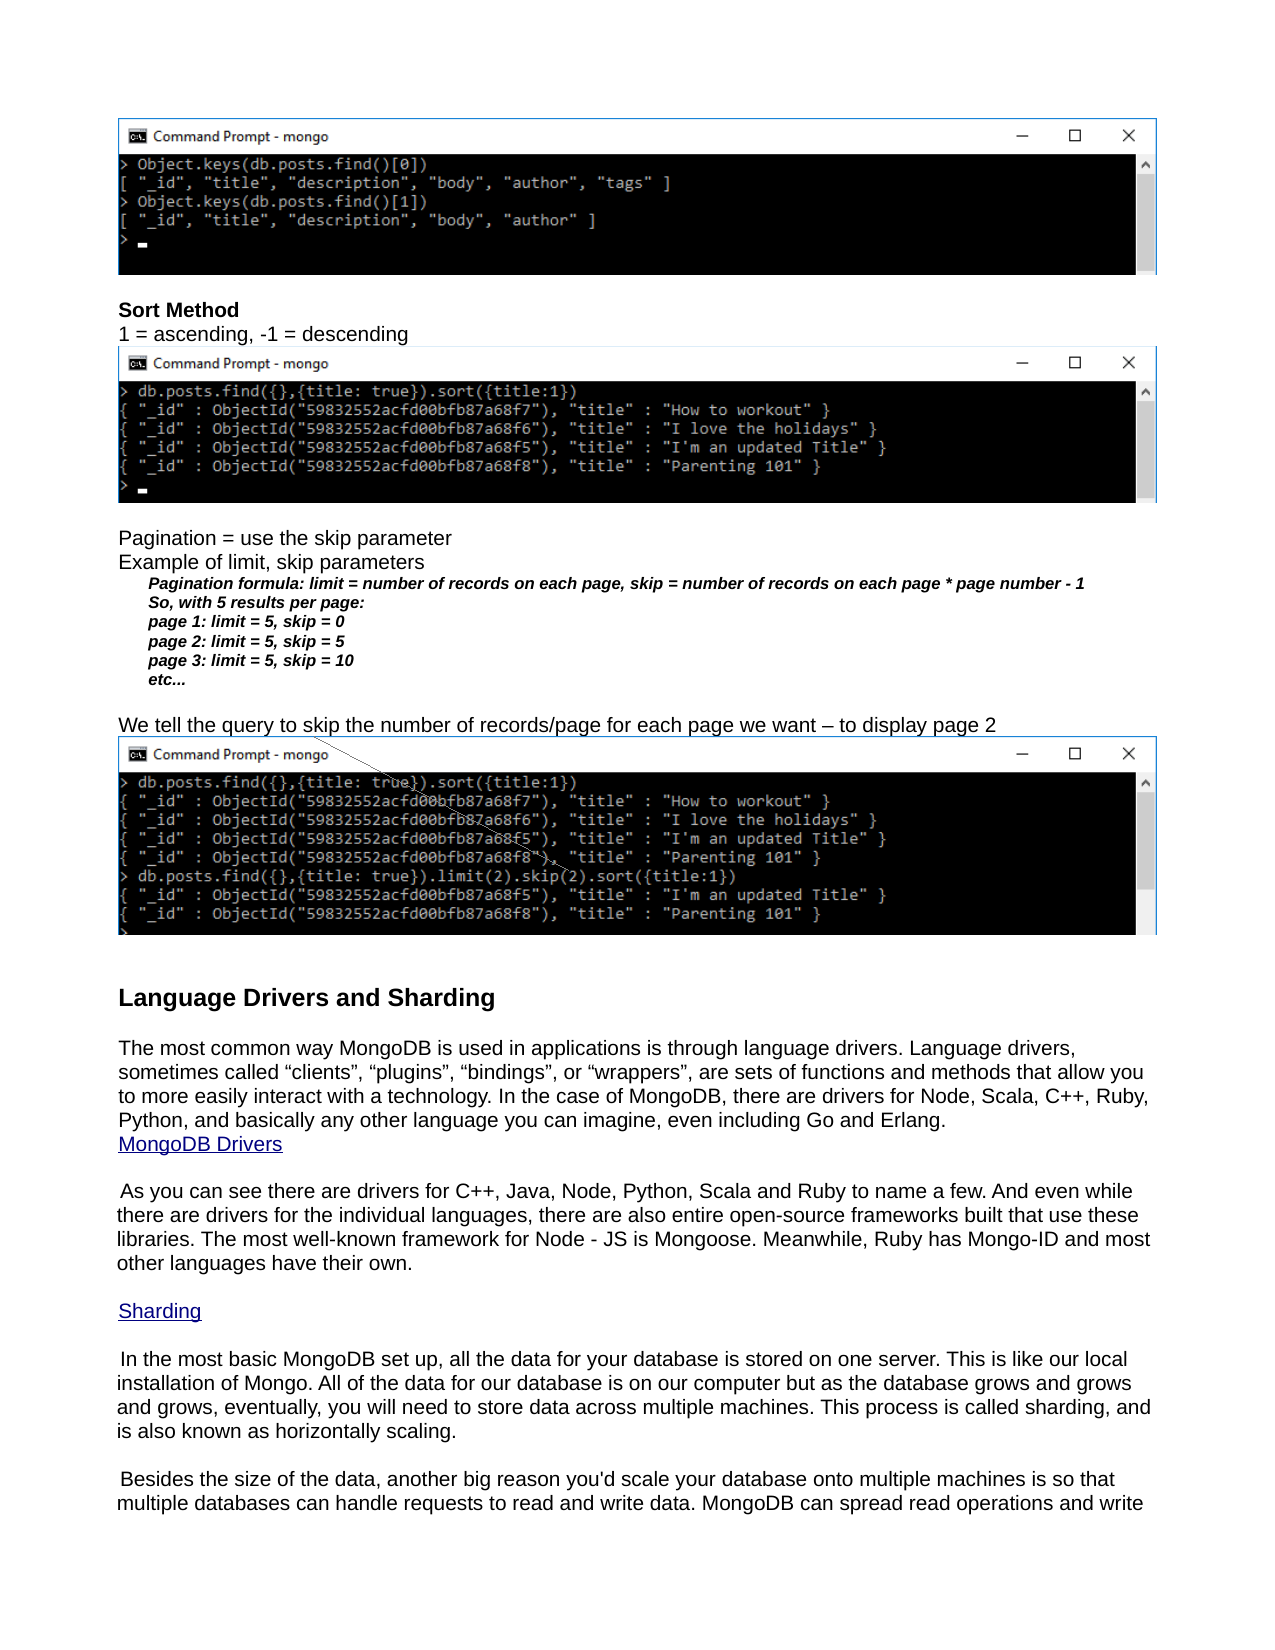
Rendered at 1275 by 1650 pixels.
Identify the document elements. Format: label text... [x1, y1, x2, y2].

subtitle Language Drivers and Sharding [118, 983, 1157, 1012]
text In the most basic MongoDB set up, all the data for your database is stored on one server. This is like our local installation of Mongo. All of the data for our database is on our computer but as the database grows and grows and grows, eventually, you will need to store data across multiple machines. This process is called sharding, and is also known as horizontally scaling. [117, 1347, 1157, 1443]
text As you can see there are drivers for C++, Java, Node, Python, Scala and Ruby to name a few. And even while there are drivers for the individual languages, there are also entire open-source frameworks built that use these libraries. The most well-known framework for Node - JS is Mongoose. Meanwhile, Ruby has Mongo-ID and most other languages have their own. [117, 1179, 1157, 1275]
text So, with 5 results per page: page 1: limit = 5, skip = 0 page 2: limit = 5, skip = 5 page 3: limit = 5, skip = 10 etc... [118, 593, 1157, 689]
text Pagination formula: limit = number of records on each page, skip = number of records on each page * page number - 1 [118, 574, 1157, 593]
text Sharding [118, 1299, 1157, 1323]
text The most common way MongoDB is used in applications is through language drivers. Language drivers, sometimes called “clients”, “plugins”, “bindings”, or “wrappers”, are sets of functions and methods that allow you to more easily interact with a technology. In the case of MongoDB, there are drivers for Node, Scala, C++, Ruby, Python, and basically any other language you can imagine, even including Go and Erlang. [118, 1036, 1157, 1131]
text MongoDB Drivers [118, 1131, 1157, 1155]
text We tell the query to skip the number of records/page for each page we want – to display page 2 [118, 713, 1157, 736]
text Example of limit, skip parameters [118, 550, 1157, 574]
text Sort Method [118, 298, 1157, 322]
text 1 = ascending, -1 = descending [118, 322, 1157, 346]
text Pagination = use the skip parameter [118, 526, 1157, 550]
text Besides the size of the data, another big reason you'd scale your database onto multiple machines is so that multiple databases can handle requests to read and write data. MongoDB can spread read operations and write [117, 1467, 1157, 1515]
